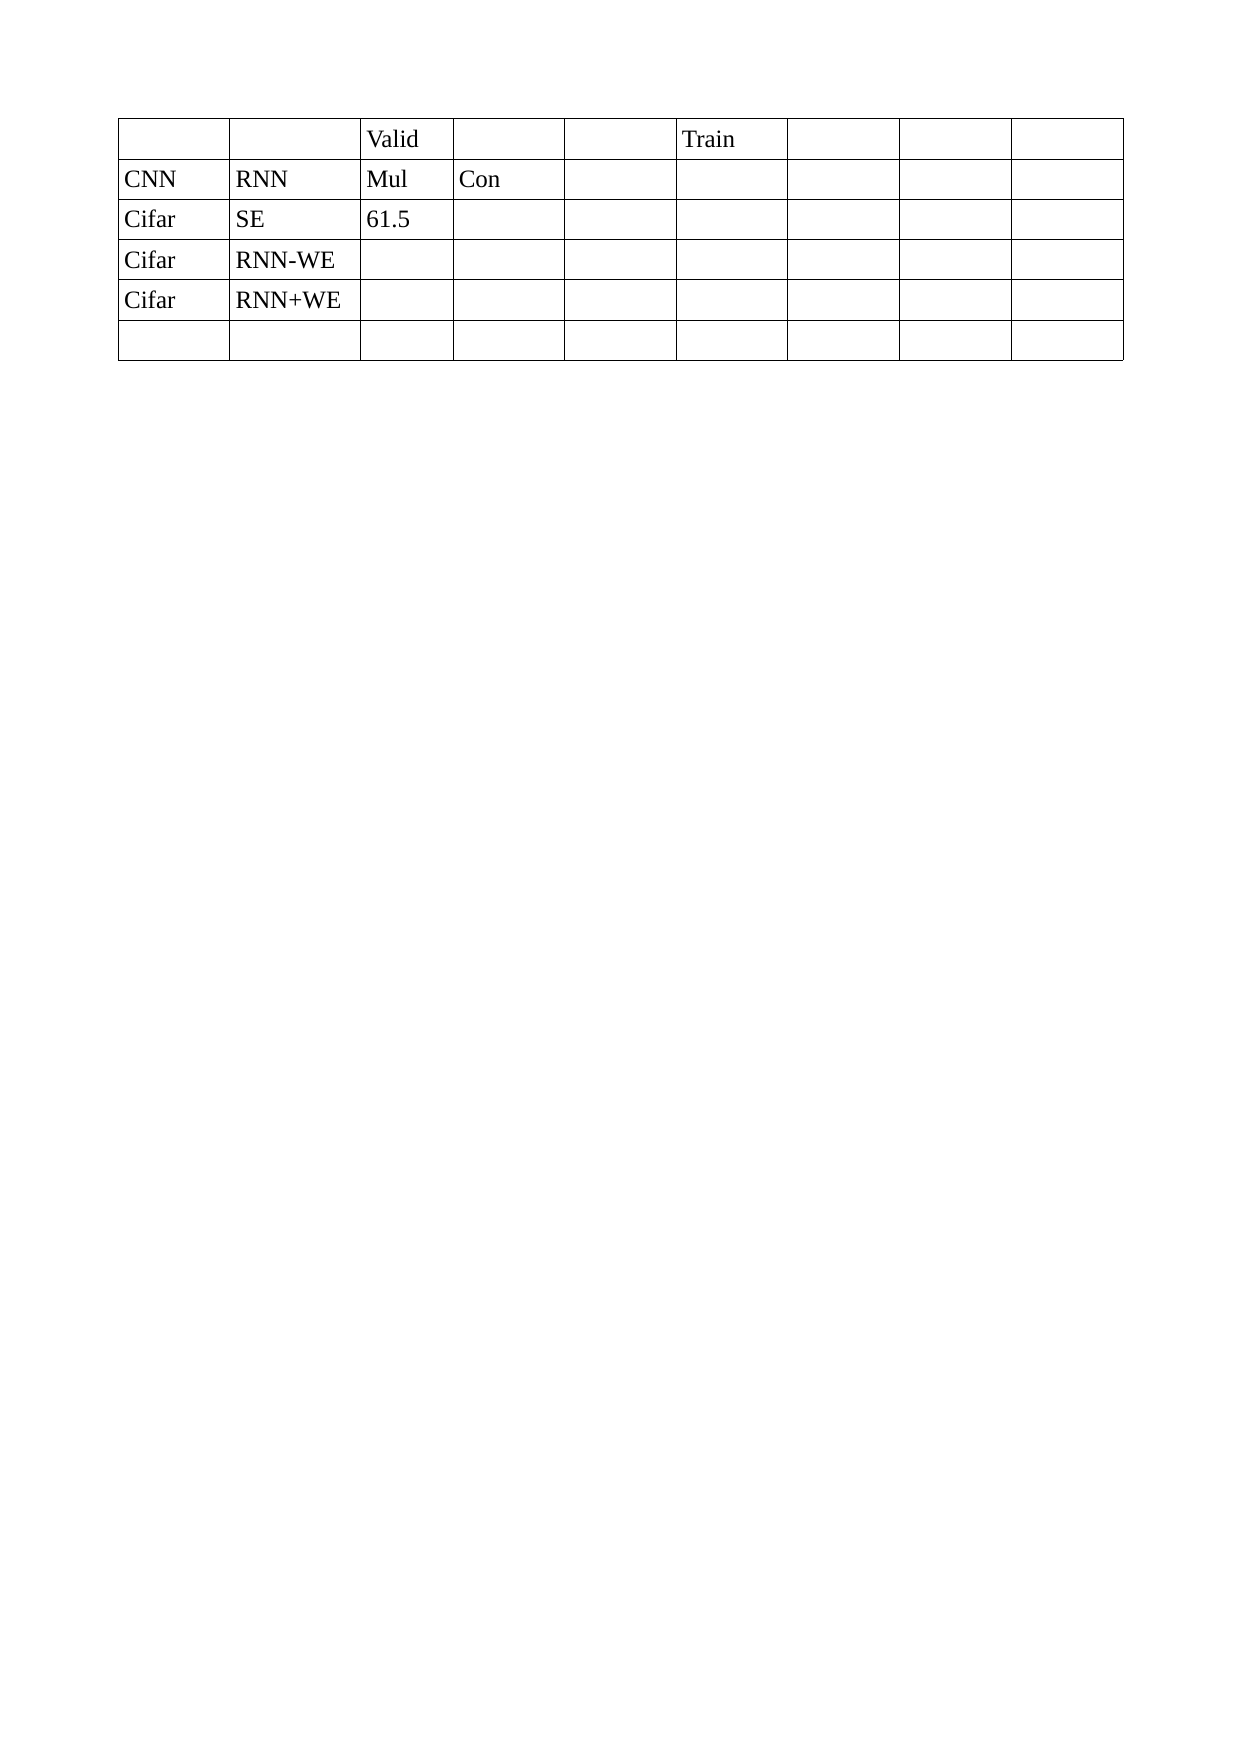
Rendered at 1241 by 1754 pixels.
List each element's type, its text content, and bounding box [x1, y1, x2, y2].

table_header [230, 119, 360, 158]
table_header [565, 119, 676, 158]
table_cell SE [230, 200, 360, 239]
table_cell [361, 321, 453, 360]
table_cell [900, 240, 1011, 279]
table_header [788, 119, 899, 158]
table_cell [788, 160, 899, 199]
table_cell [900, 321, 1011, 360]
table_cell [565, 200, 676, 239]
table_cell [361, 280, 453, 320]
table_cell [454, 200, 564, 239]
table_cell CNN [119, 160, 229, 199]
table_cell Con [454, 160, 564, 199]
table_cell [1012, 280, 1123, 320]
table_cell [788, 200, 899, 239]
table_header Valid [361, 119, 453, 158]
table_cell [565, 240, 676, 279]
table_cell [677, 280, 787, 320]
table_header [900, 119, 1011, 158]
table_cell [119, 321, 229, 360]
table_cell Cifar [119, 200, 229, 239]
table_header [454, 119, 564, 158]
table_cell [565, 160, 676, 199]
table_header [1012, 119, 1123, 158]
table_cell [1012, 160, 1123, 199]
table_cell [230, 321, 360, 360]
table_cell Mul [361, 160, 453, 199]
table_cell RNN [230, 160, 360, 199]
table_cell 61.5 [361, 200, 453, 239]
table_cell [788, 280, 899, 320]
table_cell RNN+WE [230, 280, 360, 320]
table_cell RNN-WE [230, 240, 360, 279]
table_cell [900, 280, 1011, 320]
table_header Train [677, 119, 787, 158]
table_cell [677, 200, 787, 239]
table_cell [1012, 240, 1123, 279]
table_cell [677, 321, 787, 360]
table_cell [565, 321, 676, 360]
table_cell [900, 200, 1011, 239]
table_cell [454, 240, 564, 279]
table_cell [1012, 321, 1123, 360]
table_cell Cifar [119, 280, 229, 320]
table_header [119, 119, 229, 158]
table_cell [454, 321, 564, 360]
table_cell [361, 240, 453, 279]
table_cell [900, 160, 1011, 199]
table_cell [677, 160, 787, 199]
table_cell [454, 280, 564, 320]
table_cell [788, 321, 899, 360]
table_cell Cifar [119, 240, 229, 279]
table_cell [1012, 200, 1123, 239]
table_cell [565, 280, 676, 320]
table_cell [788, 240, 899, 279]
table_cell [677, 240, 787, 279]
